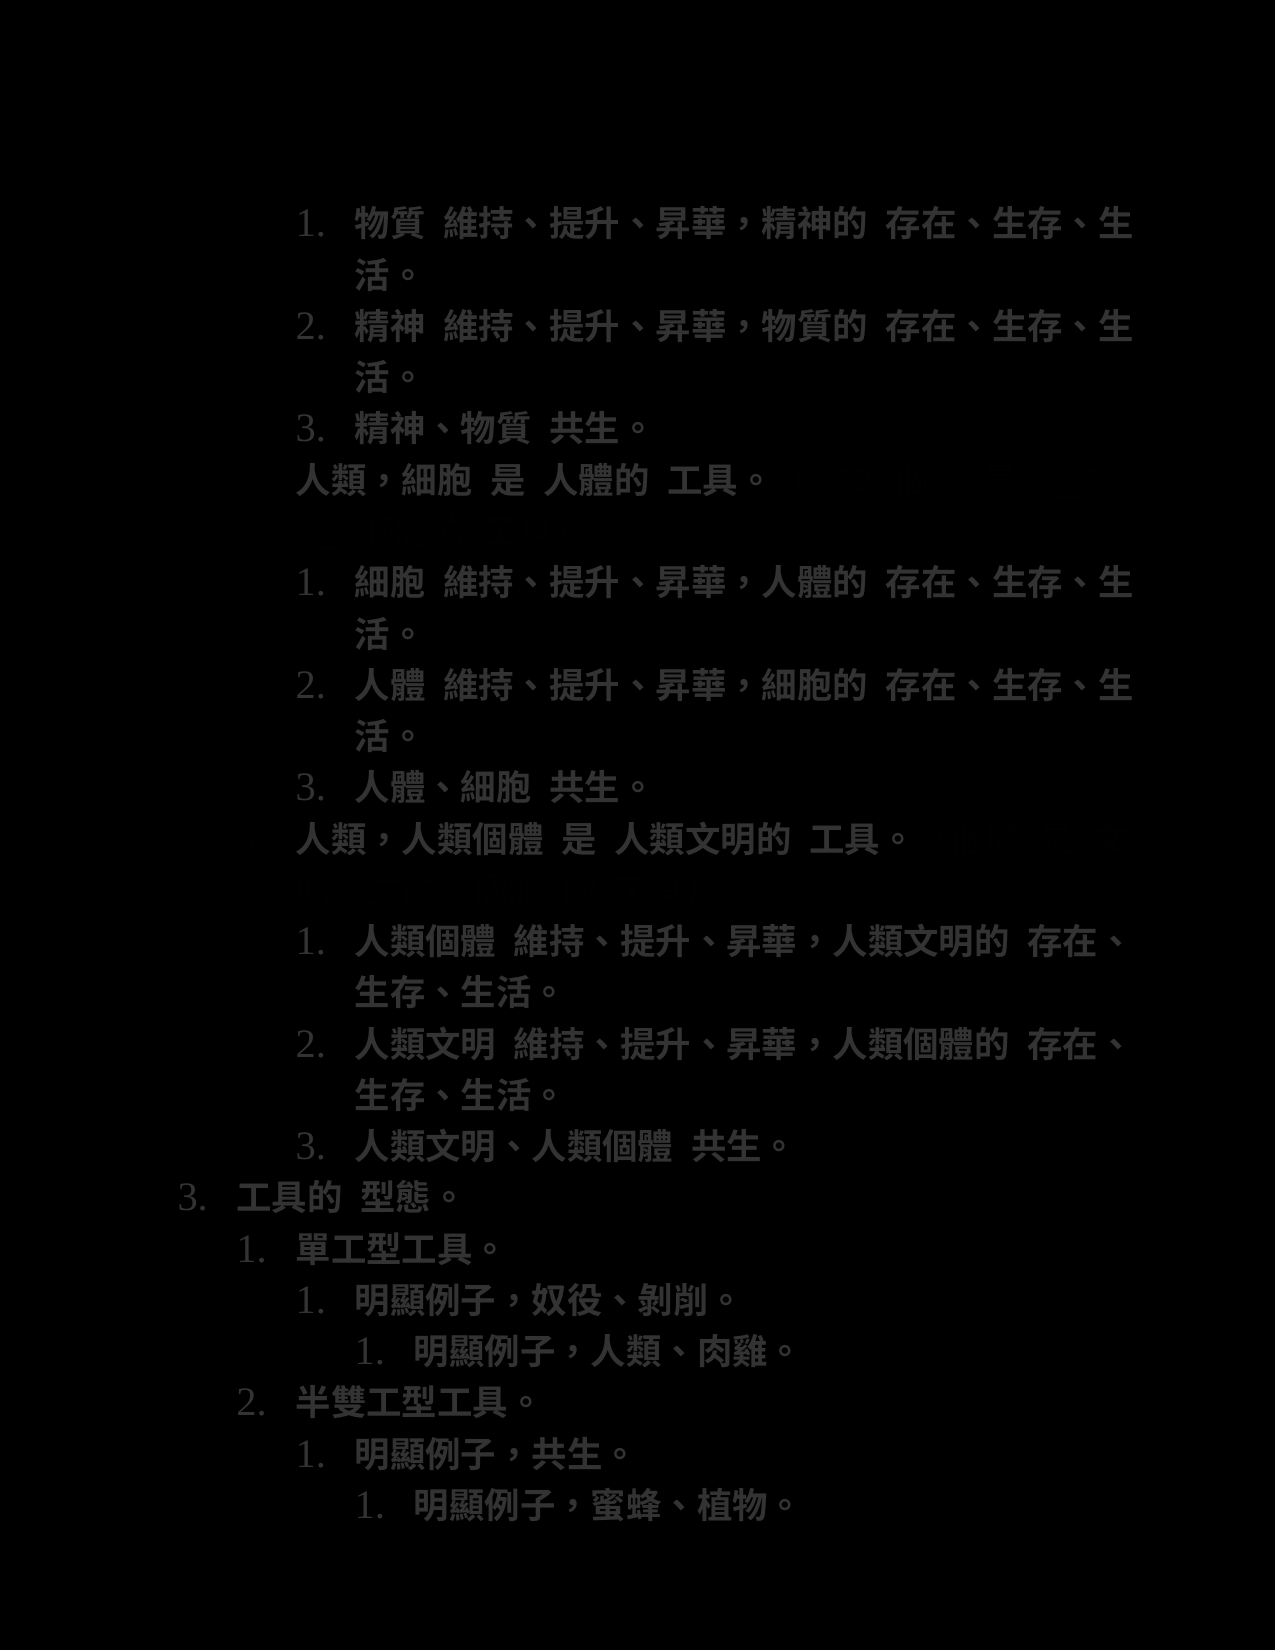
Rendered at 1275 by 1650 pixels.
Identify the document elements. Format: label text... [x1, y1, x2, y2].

list 物質 維持、提升、昇華，精神的 存在、生存、生活。 [295, 196, 1157, 298]
list 人類文明 維持、提升、昇華，人類個體的 存在、生存、生活。 [295, 1016, 1157, 1118]
list 明顯例子，人類、肉雞。 [354, 1323, 1157, 1375]
list 明顯例子，奴役、剝削。 [295, 1272, 1157, 1323]
list 人類個體 維持、提升、昇華，人類文明的 存在、生存、生活。 [295, 913, 1157, 1016]
list 工具的 型態。 [177, 1170, 1157, 1221]
list 半雙工型工具。 [236, 1375, 1157, 1426]
list 人體、細胞 共生。 [295, 760, 1157, 811]
list 精神、物質 共生。 [295, 401, 1157, 452]
list 精神 維持、提升、昇華，物質的 存在、生存、生活。 [295, 298, 1157, 401]
list 人類，人類個體 是 人類文明的 工具。（個體 是 文明、生命、個體 的 工具） [236, 811, 1157, 913]
list 單工型工具。 [236, 1221, 1157, 1272]
list 人類，細胞 是 人體的 工具。（<?2>個體 是 <_?3_>個體的 工具） [236, 452, 1157, 555]
list 人體 維持、提升、昇華，細胞的 存在、生存、生活。 [295, 657, 1157, 760]
list 人類文明、人類個體 共生。 [295, 1118, 1157, 1170]
list 明顯例子，共生。 [295, 1426, 1157, 1477]
list 細胞 維持、提升、昇華，人體的 存在、生存、生活。 [295, 555, 1157, 657]
list 明顯例子，蜜蜂、植物。 [354, 1477, 1157, 1528]
